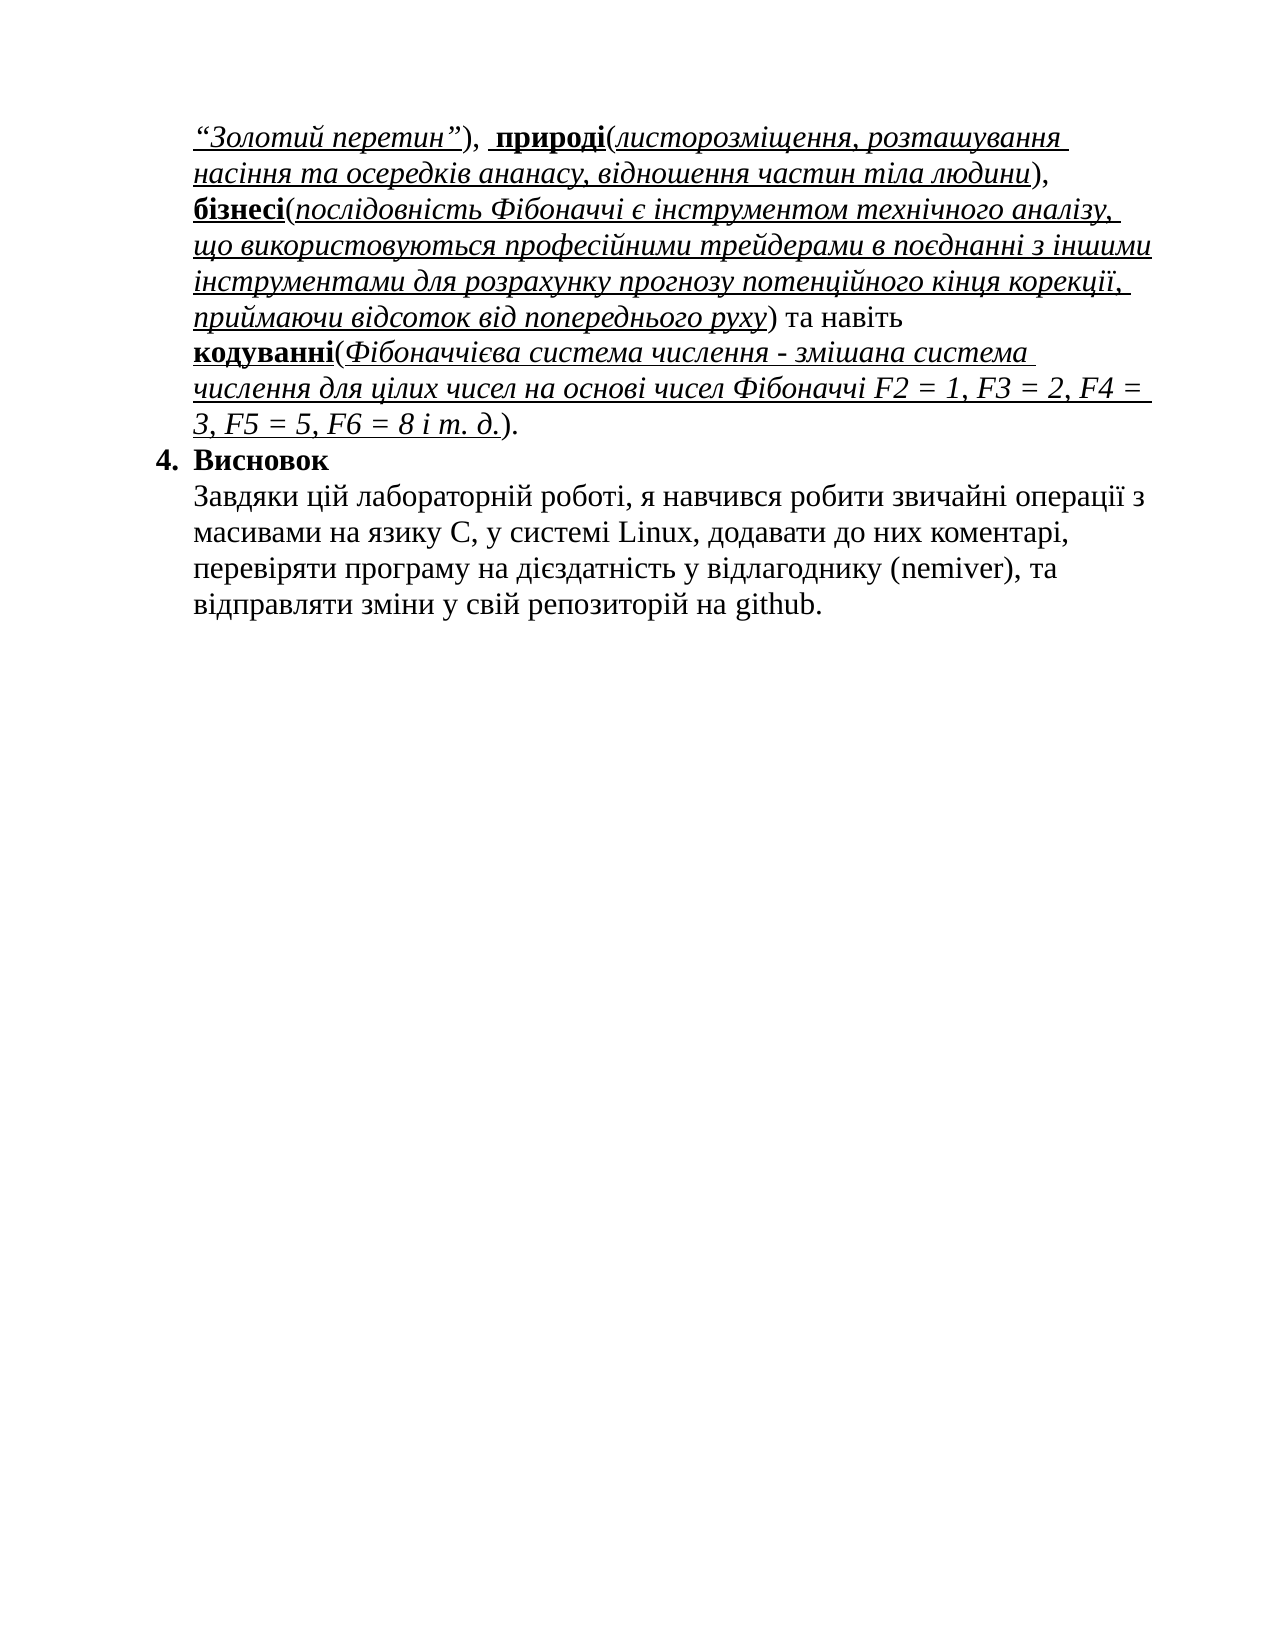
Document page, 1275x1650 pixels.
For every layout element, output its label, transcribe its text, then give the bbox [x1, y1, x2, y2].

list Завдяки цій лабораторній роботі, я навчився робити звичайні операції з масивами на язику C, у системі Linux, додавати до них коментарі, перевіряти програму на дієздатність у відлагоднику (nemiver), та відправляти зміни у свій репозиторій на github. [156, 477, 1157, 621]
list “Золотий перетин”), природі(листорозміщення, розташування насіння та осередків ананасу, відношення частин тіла людини), бізнесі(послідовність Фібоначчі є інструментом технічного аналізу, що використовуються професійними трейдерами в поєднанні з іншими інструментами для розрахунку прогнозу потенційного кінця корекції, приймаючи відсоток від попереднього руху) та навіть кодуванні(Фібоначчієва система числення - змішана система числення для цілих чисел на основі чисел Фібоначчі F2 = 1, F3 = 2, F4 = 3, F5 = 5, F6 = 8 і т. д.). [156, 118, 1157, 442]
list Висновок [156, 442, 1157, 477]
